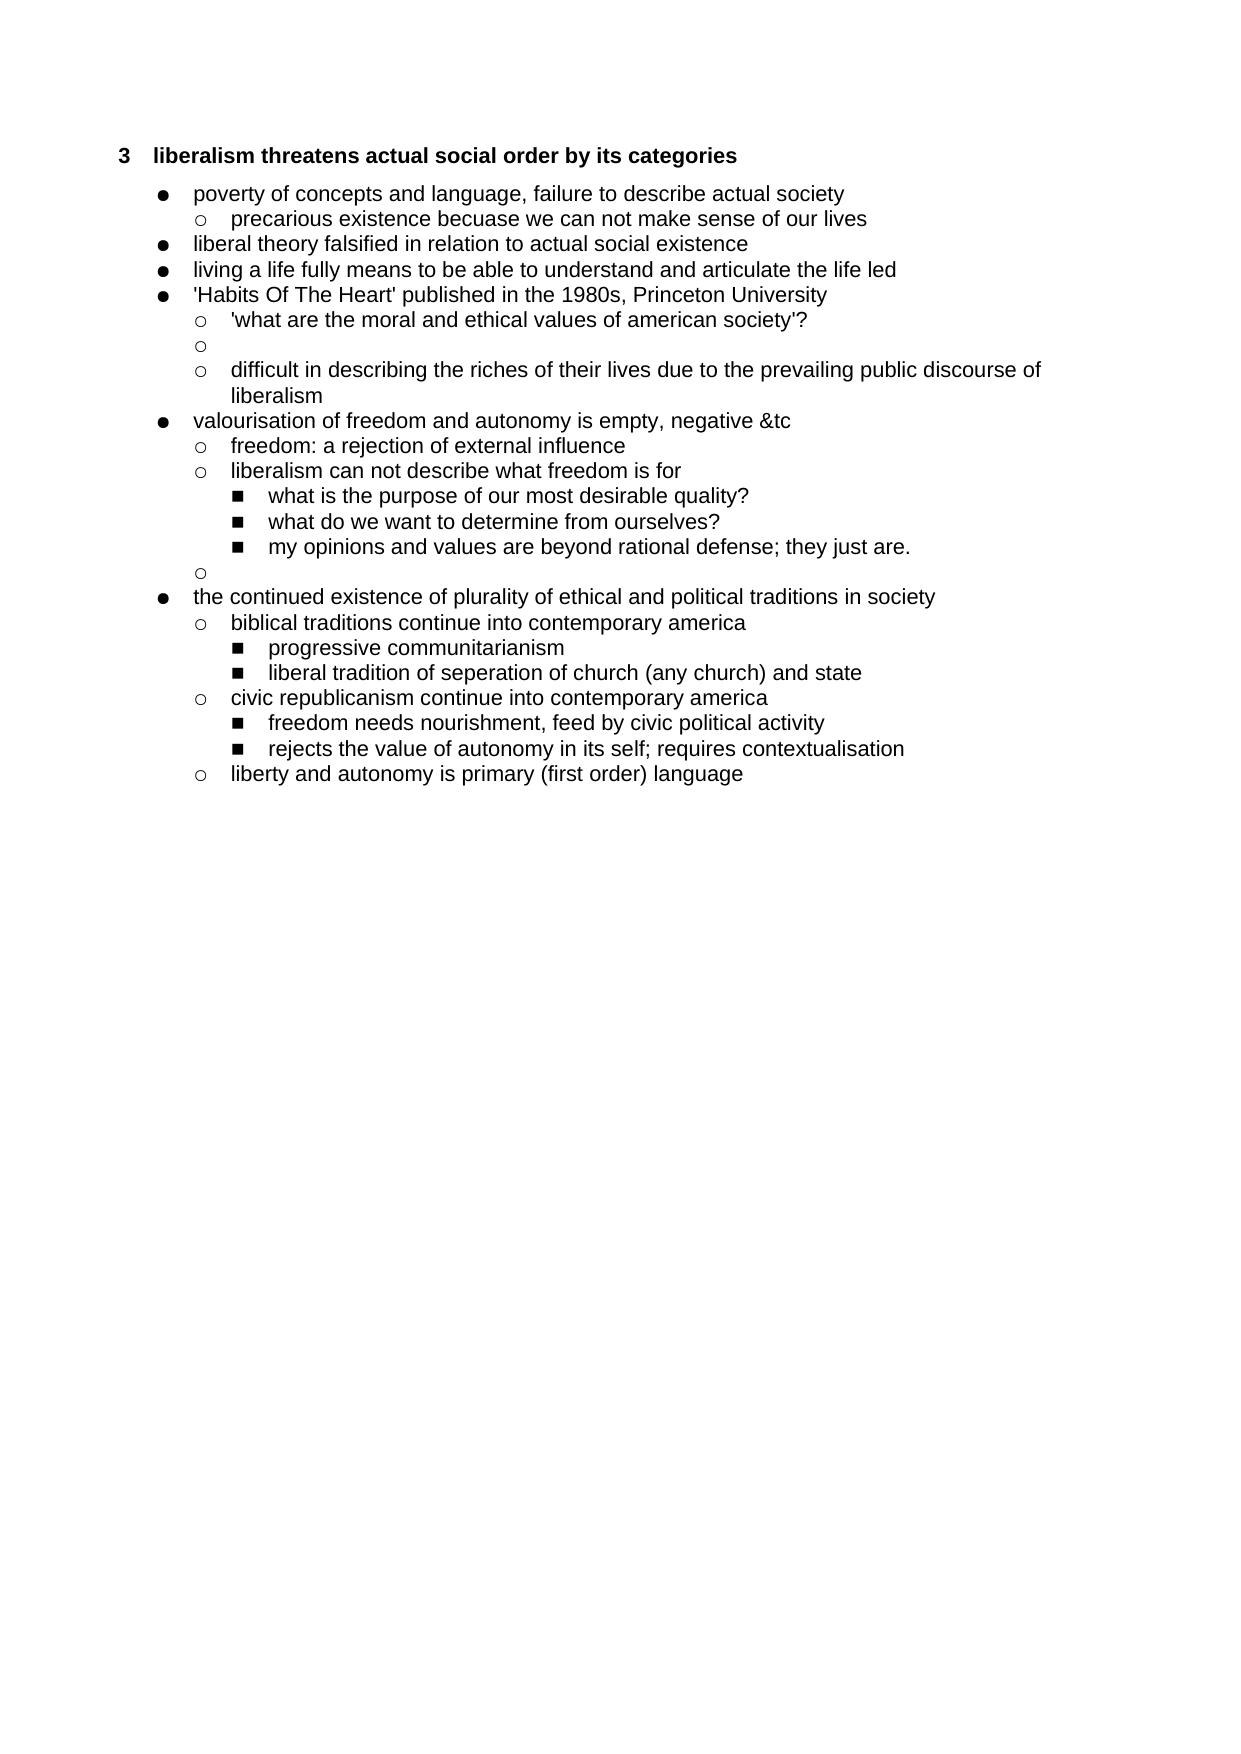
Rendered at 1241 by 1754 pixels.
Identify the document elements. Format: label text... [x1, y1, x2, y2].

list biblical traditions continue into contemporary america [193, 609, 1122, 634]
subtitle liberalism threatens actual social order by its categories [118, 143, 1122, 168]
list valourisation of freedom and autonomy is empty, negative &tc [156, 408, 1122, 433]
list poverty of concepts and language, failure to describe actual society [156, 181, 1122, 206]
list liberty and autonomy is primary (first order) language [193, 761, 1122, 786]
list what do we want to determine from ourselves? [231, 508, 1122, 534]
list liberal theory falsified in relation to actual social existence [156, 231, 1122, 256]
list the continued existence of plurality of ethical and political traditions in society [156, 584, 1122, 609]
list living a life fully means to be able to understand and articulate the life led [156, 256, 1122, 282]
list freedom needs nourishment, feed by civic political activity [231, 710, 1122, 735]
list rejects the value of autonomy in its self; requires contextualisation [231, 735, 1122, 761]
list 'what are the moral and ethical values of american society'? [193, 307, 1122, 332]
list progressive communitarianism [231, 634, 1122, 660]
list 'Habits Of The Heart' published in the 1980s, Princeton University [156, 282, 1122, 307]
list difficult in describing the riches of their lives due to the prevailing public discourse of liberalism [193, 357, 1122, 408]
list my opinions and values are beyond rational defense; they just are. [231, 534, 1122, 559]
list precarious existence becuase we can not make sense of our lives [193, 206, 1122, 231]
list civic republicanism continue into contemporary america [193, 685, 1122, 710]
list what is the purpose of our most desirable quality? [231, 483, 1122, 508]
list freedom: a rejection of external influence [193, 433, 1122, 458]
list liberal tradition of seperation of church (any church) and state [231, 660, 1122, 685]
list liberalism can not describe what freedom is for [193, 458, 1122, 483]
